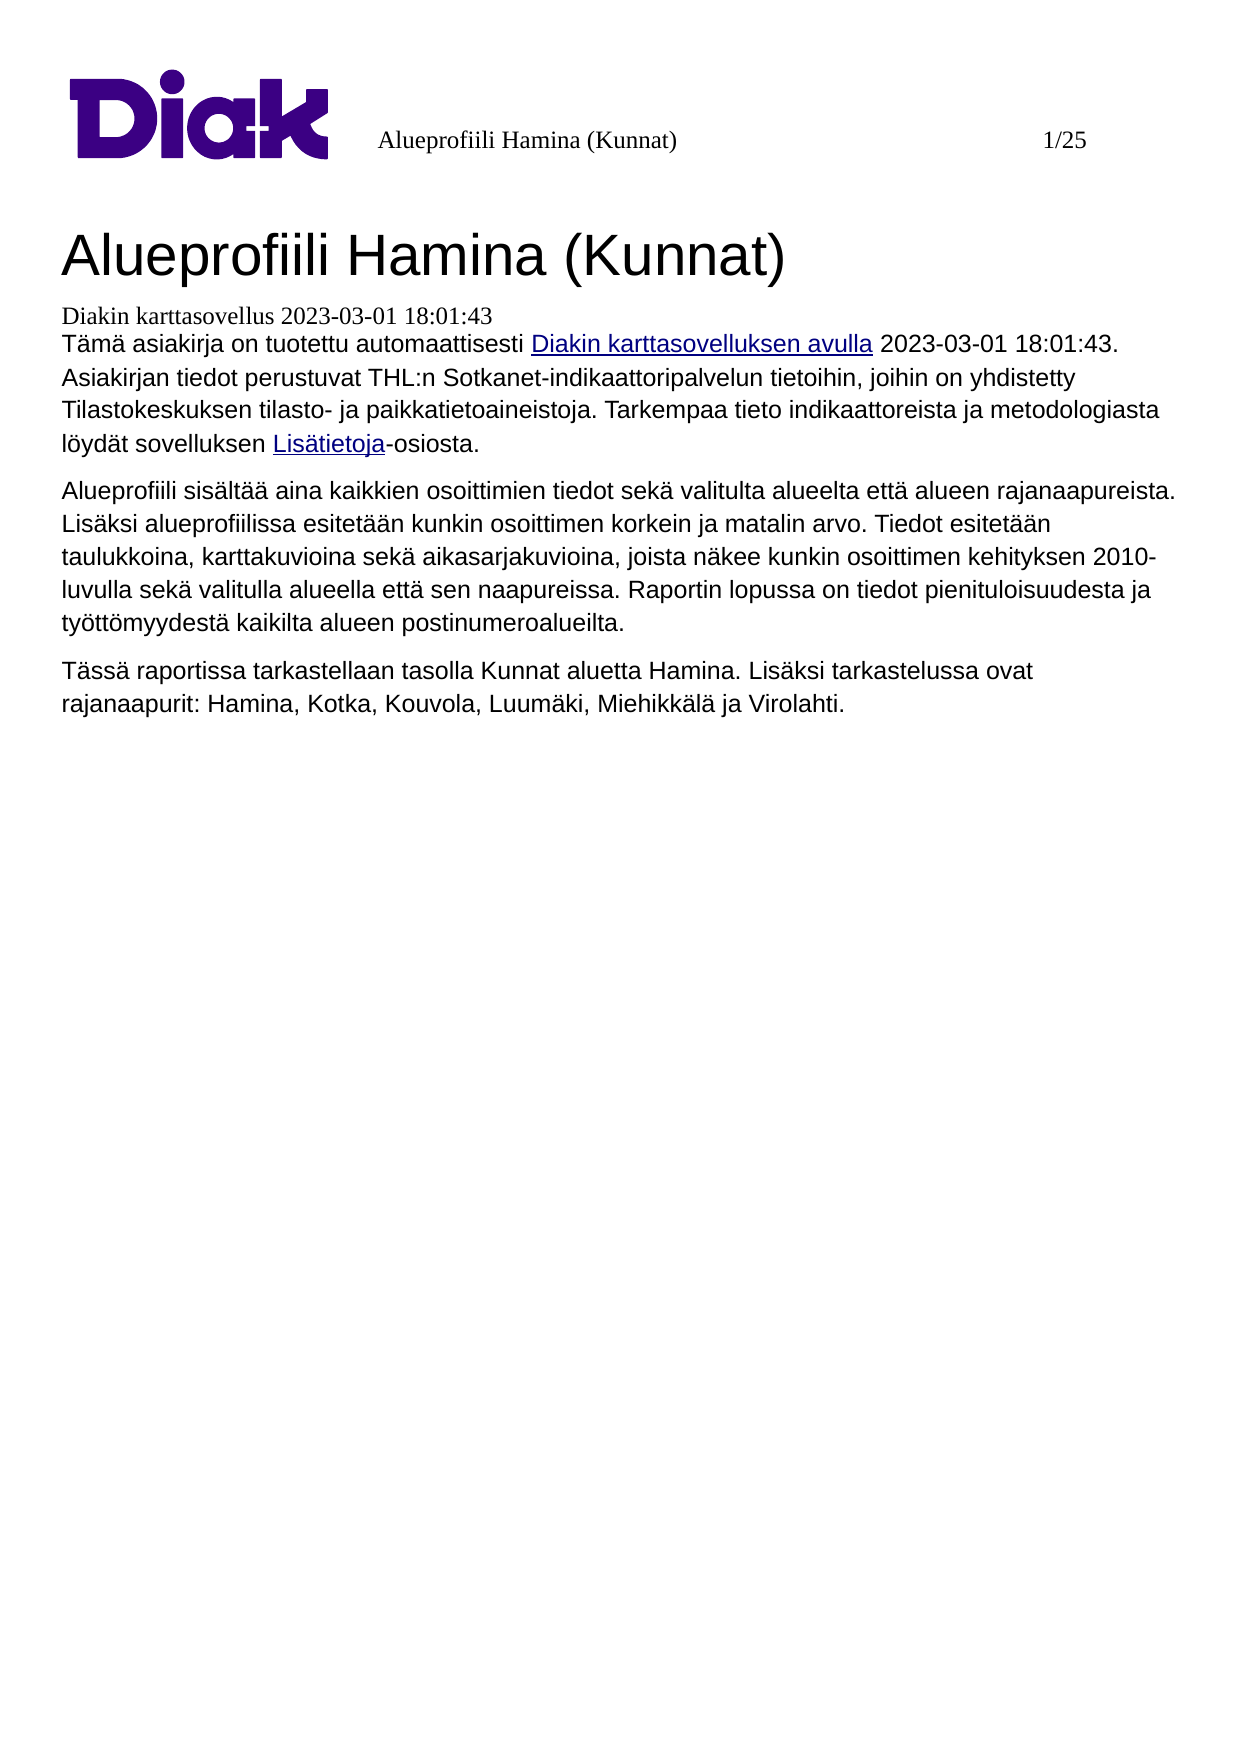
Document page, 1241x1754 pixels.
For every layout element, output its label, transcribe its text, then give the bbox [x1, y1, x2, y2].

text Diakin karttasovellus 2023-03-01 18:01:43 [61, 301, 1179, 329]
title Alueprofiili Hamina (Kunnat) [61, 221, 1179, 288]
text Tämä asiakirja on tuotettu automaattisesti Diakin karttasovelluksen avulla 2023-03-01 18:01:43. Asiakirjan tiedot perustuvat THL:n Sotkanet-indikaattoripalvelun tietoihin, joihin on yhdistetty Tilastokeskuksen tilasto- ja paikkatietoaineistoja. Tarkempaa tieto indikaattoreista ja metodologiasta löydät sovelluksen Lisätietoja-osiosta. [61, 329, 1179, 457]
text Alueprofiili sisältää aina kaikkien osoittimien tiedot sekä valitulta alueelta että alueen rajanaapureista. Lisäksi alueprofiilissa esitetään kunkin osoittimen korkein ja matalin arvo. Tiedot esitetään taulukkoina, karttakuvioina sekä aikasarjakuvioina, joista näkee kunkin osoittimen kehityksen 2010-luvulla sekä valitulla alueella että sen naapureissa. Raportin lopussa on tiedot pienituloisuudesta ja työttömyydestä kaikilta alueen postinumeroalueilta. [61, 476, 1179, 637]
text Tässä raportissa tarkastellaan tasolla Kunnat aluetta Hamina. Lisäksi tarkastelussa ovat rajanaapurit: Hamina, Kotka, Kouvola, Luumäki, Miehikkälä ja Virolahti. [61, 656, 1179, 718]
